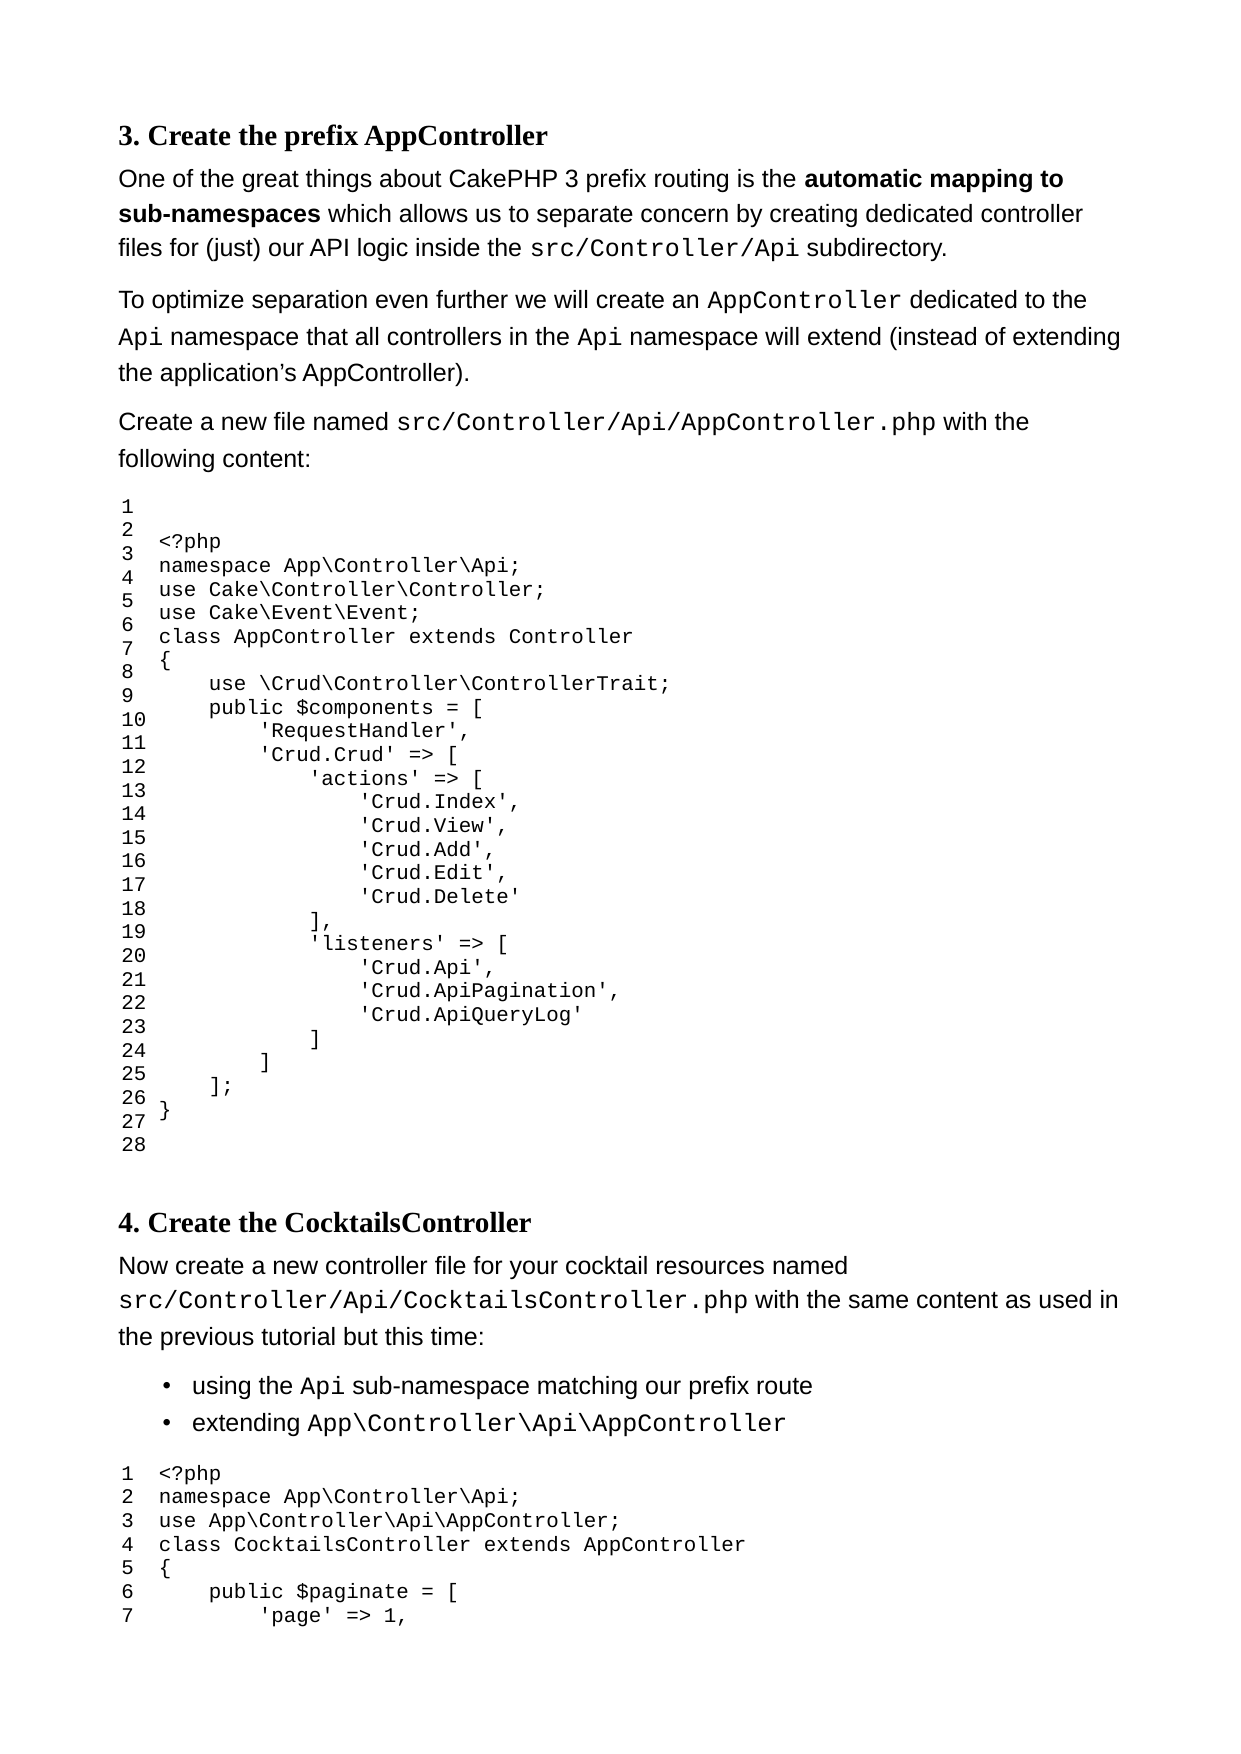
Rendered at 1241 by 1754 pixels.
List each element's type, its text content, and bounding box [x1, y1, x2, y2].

table_header <?php namespace App\Controller\Api; use App\Controller\Api\AppController; class CocktailsController extends AppController { public $paginate = [ 'page' => 1, [156, 1460, 759, 1631]
list extending App\Controller\Api\AppController [162, 1408, 1122, 1439]
text Create a new file named src/Controller/Api/AppController.php with the following content: [118, 407, 1122, 473]
list using the Api sub-namespace matching our prefix route [162, 1371, 1122, 1402]
table_header 1 2 3 4 5 6 7 [118, 1460, 156, 1631]
table_header <?php namespace App\Controller\Api; use Cake\Controller\Controller; use Cake\Event\Event; class AppController extends Controller { use \Crud\Controller\ControllerTrait; public $components = [ 'RequestHandler', 'Crud.Crud' => [ 'actions' => [ 'Crud.Index', 'Crud.View', 'Crud.Add', 'Crud.Edit', 'Crud.Delete' ], 'listeners' => [ 'Crud.Api', 'Crud.ApiPagination', 'Crud.ApiQueryLog' ] ] ]; } [156, 493, 684, 1190]
subtitle 3. Create the prefix AppController [118, 118, 1122, 152]
text To optimize separation even further we will create an AppController dedicated to the Api namespace that all controllers in the Api namespace will extend (instead of extending the application’s AppController). [118, 285, 1122, 387]
subtitle 4. Create the CocktailsController [118, 1205, 1122, 1238]
table_header 1 2 3 4 5 6 7 8 9 10 11 12 13 14 15 16 17 18 19 20 21 22 23 24 25 26 27 28 [118, 493, 156, 1190]
text Now create a new controller file for your cocktail resources named src/Controller/Api/CocktailsController.php with the same content as used in the previous tutorial but this time: [118, 1251, 1122, 1351]
text One of the great things about CakePHP 3 prefix routing is the automatic mapping to sub-namespaces which allows us to separate concern by creating dedicated controller files for (just) our API logic inside the src/Controller/Api subdirectory. [118, 164, 1122, 264]
